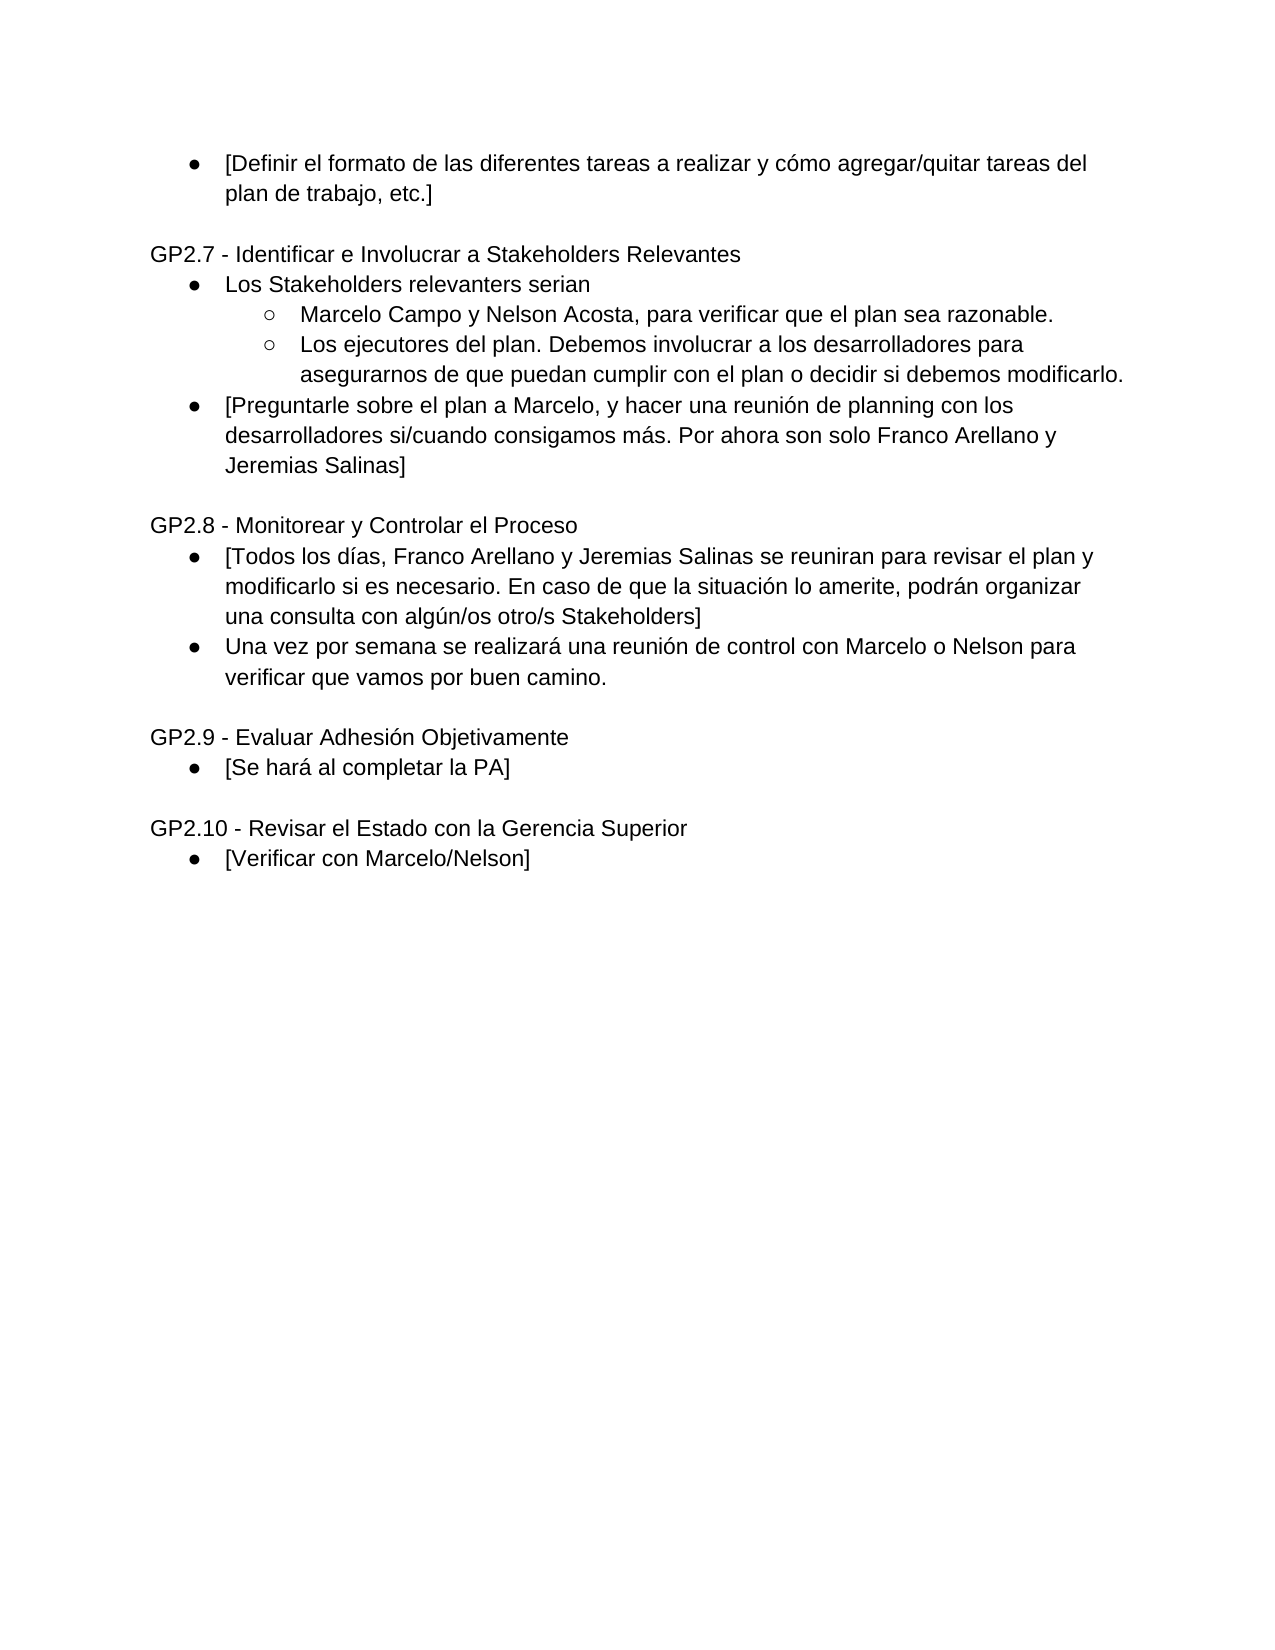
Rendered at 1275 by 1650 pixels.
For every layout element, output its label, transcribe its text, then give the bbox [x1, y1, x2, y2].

text GP2.8 - Monitorear y Controlar el Proceso [150, 512, 1125, 539]
text GP2.9 - Evaluar Adhesión Objetivamente [150, 724, 1125, 750]
list Los Stakeholders relevanters serian [187, 271, 1125, 297]
list [Verificar con Marcelo/Nelson] [187, 845, 1125, 871]
list [Todos los días, Franco Arellano y Jeremias Salinas se reuniran para revisar el plan y modificarlo si es necesario. En caso de que la situación lo amerite, podrán organizar una consulta con algún/os otro/s Stakeholders] [187, 543, 1125, 629]
list [Se hará al completar la PA] [187, 754, 1125, 781]
list [Preguntarle sobre el plan a Marcelo, y hacer una reunión de planning con los desarrolladores si/cuando consigamos más. Por ahora son solo Franco Arellano y Jeremias Salinas] [187, 392, 1125, 478]
list Los ejecutores del plan. Debemos involucrar a los desarrolladores para asegurarnos de que puedan cumplir con el plan o decidir si debemos modificarlo. [262, 331, 1125, 388]
list Una vez por semana se realizará una reunión de control con Marcelo o Nelson para verificar que vamos por buen camino. [187, 633, 1125, 690]
list [Definir el formato de las diferentes tareas a realizar y cómo agregar/quitar tareas del plan de trabajo, etc.] [187, 150, 1125, 207]
list Marcelo Campo y Nelson Acosta, para verificar que el plan sea razonable. [262, 301, 1125, 327]
text GP2.10 - Revisar el Estado con la Gerencia Superior [150, 814, 1125, 841]
text GP2.7 - Identificar e Involucrar a Stakeholders Relevantes [150, 241, 1125, 267]
